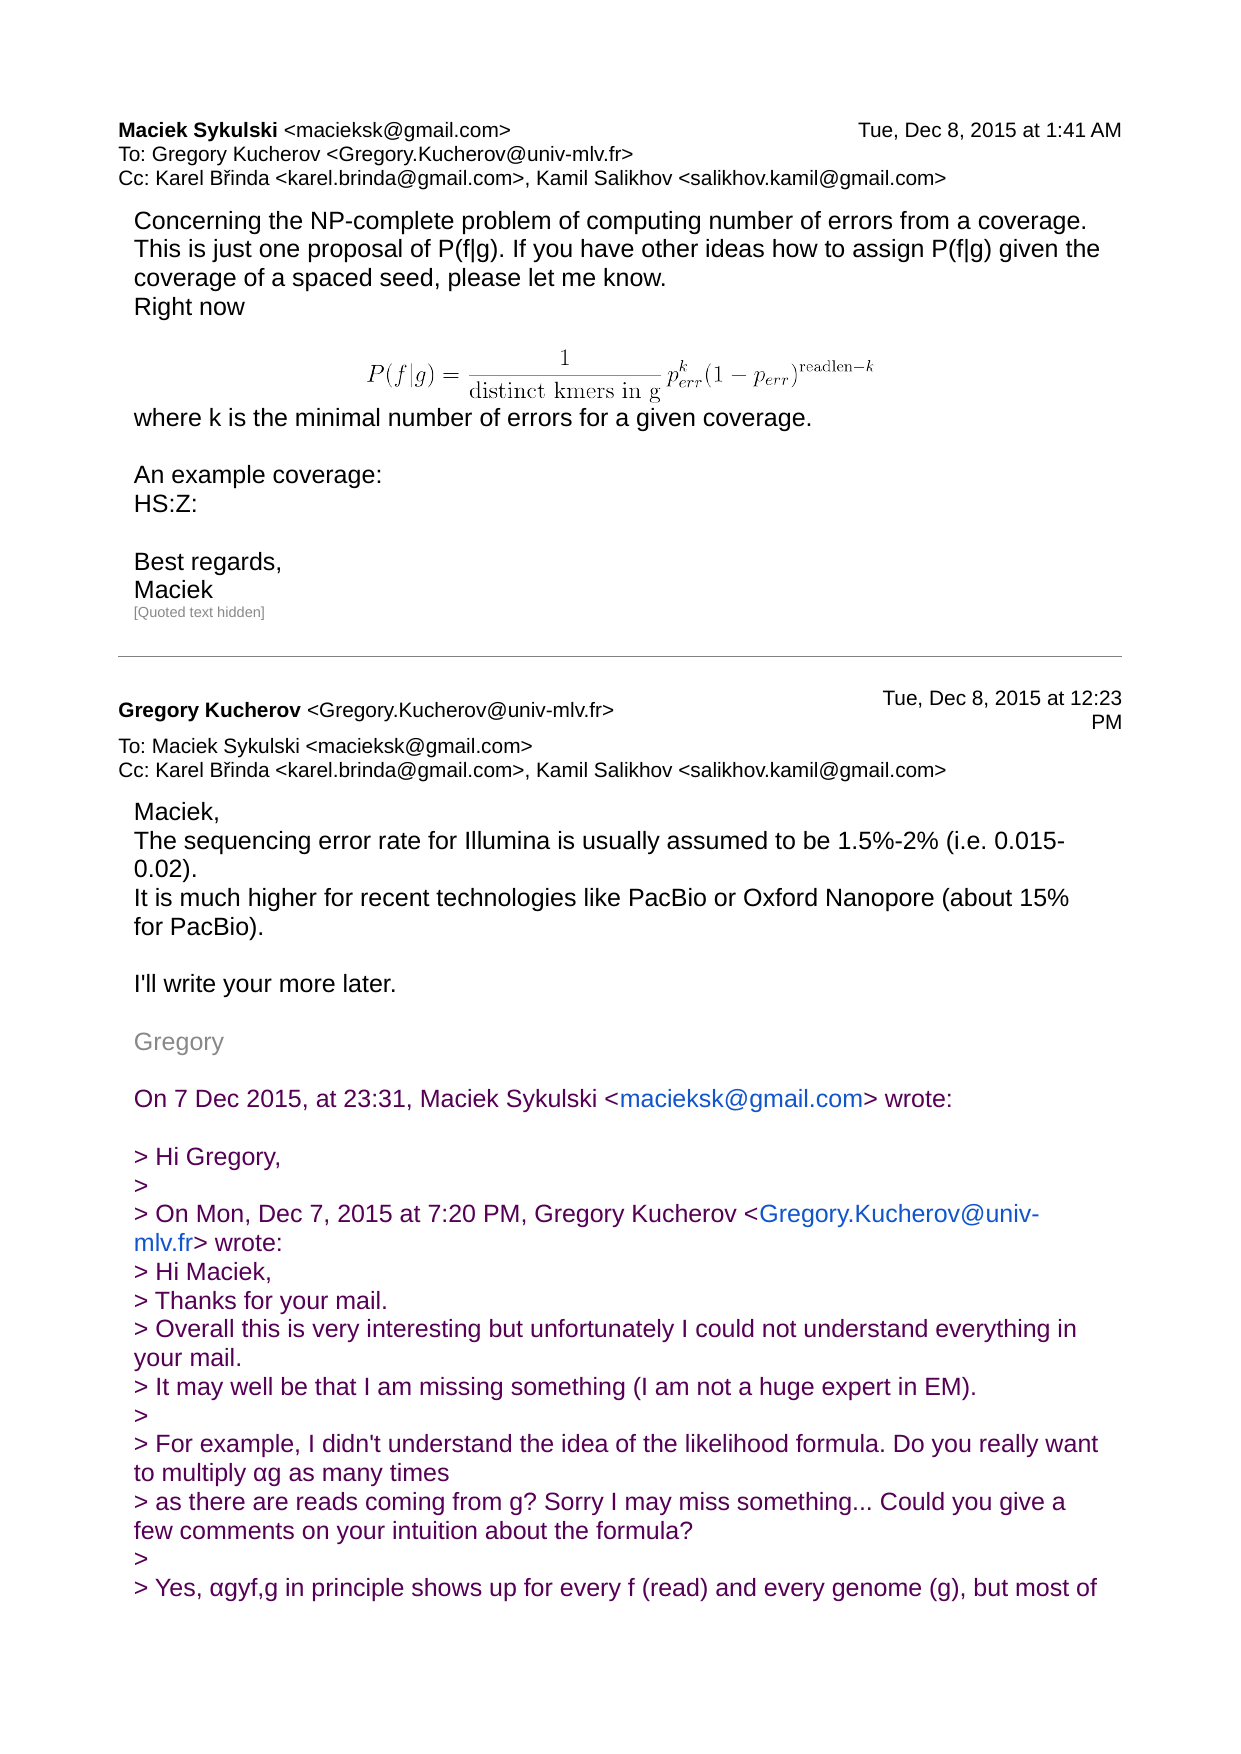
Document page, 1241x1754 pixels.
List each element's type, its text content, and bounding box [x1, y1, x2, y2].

table_header Tue, Dec 8, 2015 at 1:41 AM [757, 118, 1122, 142]
table_header Tue, Dec 8, 2015 at 12:23 PM [850, 686, 1122, 733]
table_header Gregory Kucherov <Gregory.Kucherov@univ-mlv.fr> [118, 686, 850, 733]
table_header Maciek, The sequencing error rate for Illumina is usually assumed to be 1.5%-2% (i.e. 0.015-0.02). It is much higher for recent technologies like PacBio or Oxford Nanopore (about 15% for PacBio). I'll write your more later. Gregory On 7 Dec 2015, at 23:31, Maciek Sykulski <macieksk@gmail.com> wrote: > Hi Gregory, > > On Mon, Dec 7, 2015 at 7:20 PM, Gregory Kucherov <Gregory.Kucherov@univ-mlv.fr> wrote: > Hi Maciek, > Thanks for your mail. > Overall this is very interesting but unfortunately I could not understand everything in your mail. > It may well be that I am missing something (I am not a huge expert in EM). > > For example, I didn't understand the idea of the likelihood formula. Do you really want to multiply αg as many times > as there are reads coming from g? Sorry I may miss something... Could you give a few comments on your intuition about the formula? > > Yes, αgyf,g in principle shows up for every f (read) and every genome (g), but most of [118, 781, 1122, 1618]
table_cell To: Maciek Sykulski <macieksk@gmail.com> Cc: Karel Břinda <karel.brinda@gmail.com>, Kamil Salikhov <salikhov.kamil@gmail.com> [118, 734, 1122, 781]
table_cell To: Gregory Kucherov <Gregory.Kucherov@univ-mlv.fr> Cc: Karel Břinda <karel.brinda@gmail.com>, Kamil Salikhov <salikhov.kamil@gmail.com> [118, 142, 1122, 190]
table_cell [118, 637, 1122, 641]
table_header Concerning the NP-complete problem of computing number of errors from a coverage. This is just one proposal of P(f|g). If you have other ideas how to assign P(f|g) given the coverage of a spaced seed, please let me know. Right now where k is the minimal number of errors for a given coverage. An example coverage: HS:Z: Best regards, Maciek [Quoted text hidden] [118, 190, 1122, 636]
table_header Maciek Sykulski <macieksk@gmail.com> [118, 118, 757, 142]
picture [367, 349, 874, 403]
